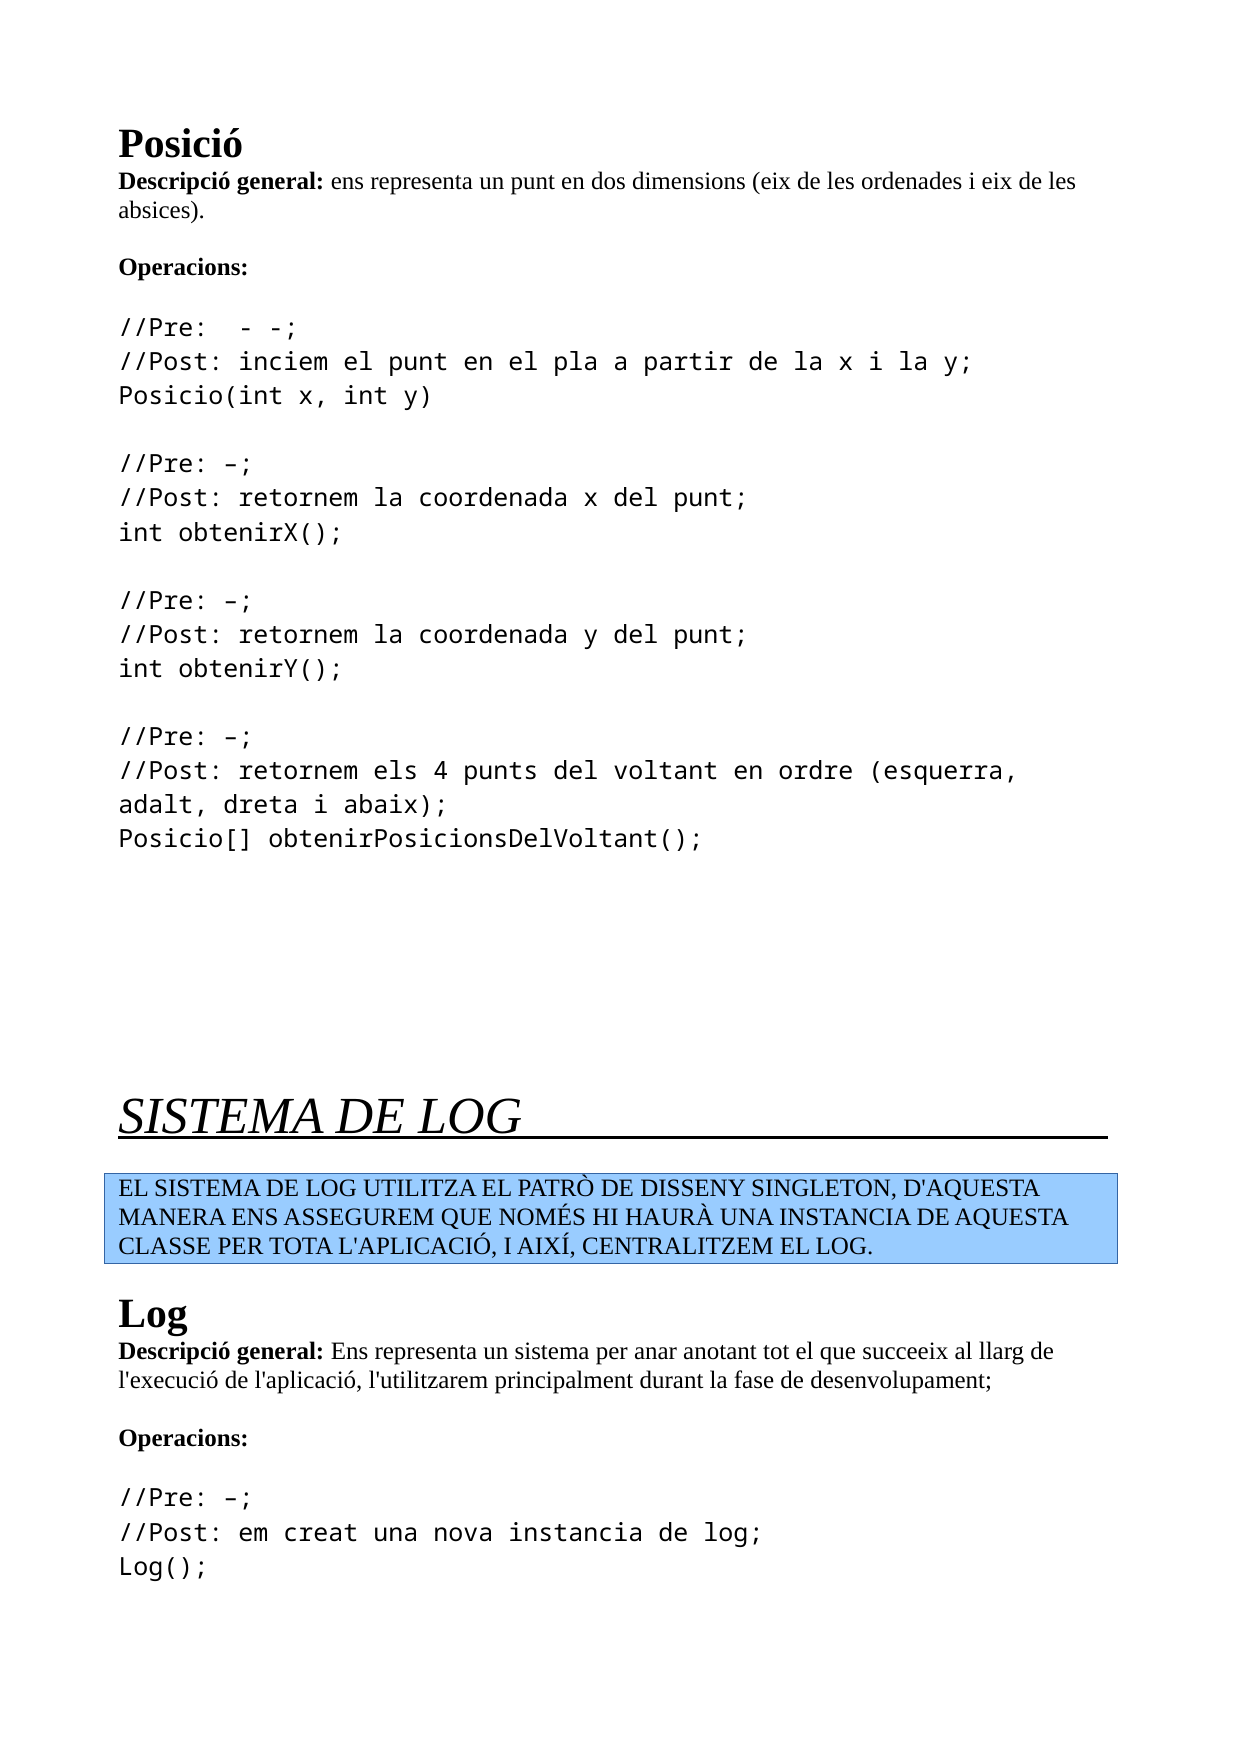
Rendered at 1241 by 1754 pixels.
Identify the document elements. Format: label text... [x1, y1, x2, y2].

text //Pre: –; [118, 582, 1122, 616]
text Descripció general: Ens representa un sistema per anar anotant tot el que succeeix al llarg de l'execució de l'aplicació, l'utilitzarem principalment durant la fase de desenvolupament; [118, 1336, 1122, 1394]
text //Post: retornem la coordenada x del punt; [118, 480, 1122, 514]
text Descripció general: ens representa un punt en dos dimensions (eix de les ordenades i eix de les absices). [118, 166, 1122, 223]
text SISTEMA DE LOG [118, 1085, 1122, 1145]
text Operacions: [118, 1423, 1122, 1451]
text //Pre: –; [118, 1480, 1122, 1514]
text Posicio[] obtenirPosicionsDelVoltant(); [118, 821, 1122, 855]
text int obtenirX(); [118, 514, 1122, 548]
text //Post: retornem la coordenada y del punt; [118, 616, 1122, 650]
text //Pre: –; [118, 446, 1122, 480]
text Posicio(int x, int y) [118, 378, 1122, 412]
text //Post: inciem el punt en el pla a partir de la x i la y; [118, 344, 1122, 378]
text Posició [118, 118, 1122, 166]
text //Post: retornem els 4 punts del voltant en ordre (esquerra, adalt, dreta i abaix); [118, 753, 1122, 821]
text Log [118, 1288, 1122, 1336]
text //Pre: - -; [118, 310, 1122, 344]
text //Pre: –; [118, 718, 1122, 753]
text Operacions: [118, 252, 1122, 281]
text int obtenirY(); [118, 650, 1122, 684]
text Log(); [118, 1548, 1122, 1582]
text //Post: em creat una nova instancia de log; [118, 1514, 1122, 1548]
